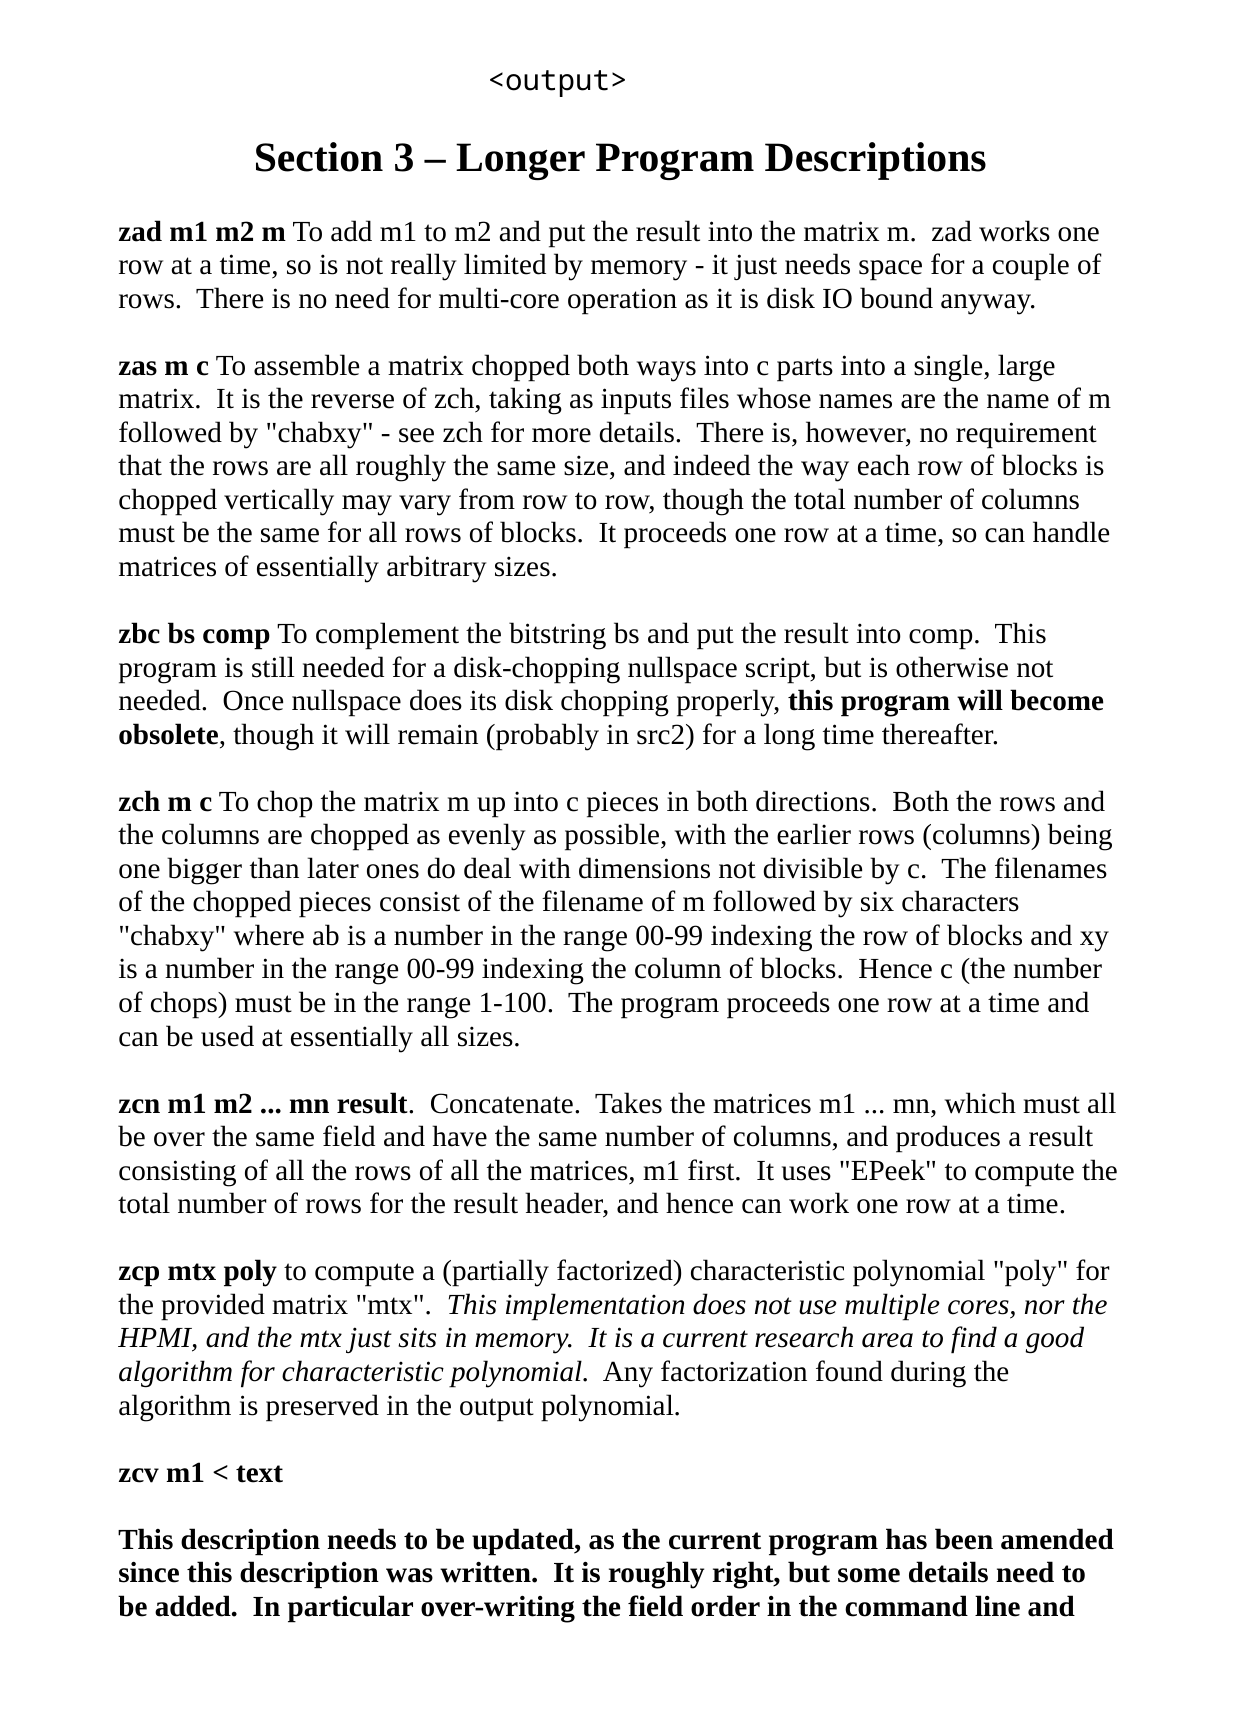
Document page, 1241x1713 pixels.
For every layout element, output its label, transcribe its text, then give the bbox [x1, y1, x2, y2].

text zbc bs comp To complement the bitstring bs and put the result into comp. This program is still needed for a disk-chopping nullspace script, but is otherwise not needed. Once nullspace does its disk chopping properly, this program will become obsolete, though it will remain (probably in src2) for a long time thereafter. [118, 616, 1122, 750]
text Section 3 – Longer Program Descriptions [118, 132, 1122, 180]
text This description needs to be updated, as the current program has been amended since this description was written. It is roughly right, but some details need to be added. In particular over-writing the field order in the command line and [118, 1522, 1122, 1622]
text zcn m1 m2 ... mn result. Concatenate. Takes the matrices m1 ... mn, which must all be over the same field and have the same number of columns, and produces a result consisting of all the rows of all the matrices, m1 first. It uses "EPeek" to compute the total number of rows for the result header, and hence can work one row at a time. [118, 1086, 1122, 1220]
text zas m c To assemble a matrix chopped both ways into c parts into a single, large matrix. It is the reverse of zch, taking as inputs files whose names are the name of m followed by "chabxy" - see zch for more details. There is, however, no requirement that the rows are all roughly the same size, and indeed the way each row of blocks is chopped vertically may vary from row to row, though the total number of columns must be the same for all rows of blocks. It proceeds one row at a time, so can handle matrices of essentially arbitrary sizes. [118, 348, 1122, 583]
text zcp mtx poly to compute a (partially factorized) characteristic polynomial "poly" for the provided matrix "mtx". This implementation does not use multiple cores, nor the HPMI, and the mtx just sits in memory. It is a current research area to find a good algorithm for characteristic polynomial. Any factorization found during the algorithm is preserved in the output polynomial. [118, 1253, 1122, 1421]
text zch m c To chop the matrix m up into c pieces in both directions. Both the rows and the columns are chopped as evenly as possible, with the earlier rows (columns) being one bigger than later ones do deal with dimensions not divisible by c. The filenames of the chopped pieces consist of the filename of m followed by six characters "chabxy" where ab is a number in the range 00-99 indexing the row of blocks and xy is a number in the range 00-99 indexing the column of blocks. Hence c (the number of chops) must be in the range 1-100. The program proceeds one row at a time and can be used at essentially all sizes. [118, 784, 1122, 1052]
text <output> [118, 59, 1122, 99]
text zcv m1 < text [118, 1455, 1122, 1488]
text zad m1 m2 m To add m1 to m2 and put the result into the matrix m. zad works one row at a time, so is not really limited by memory - it just needs space for a couple of rows. There is no need for multi-core operation as it is disk IO bound anyway. [118, 214, 1122, 314]
